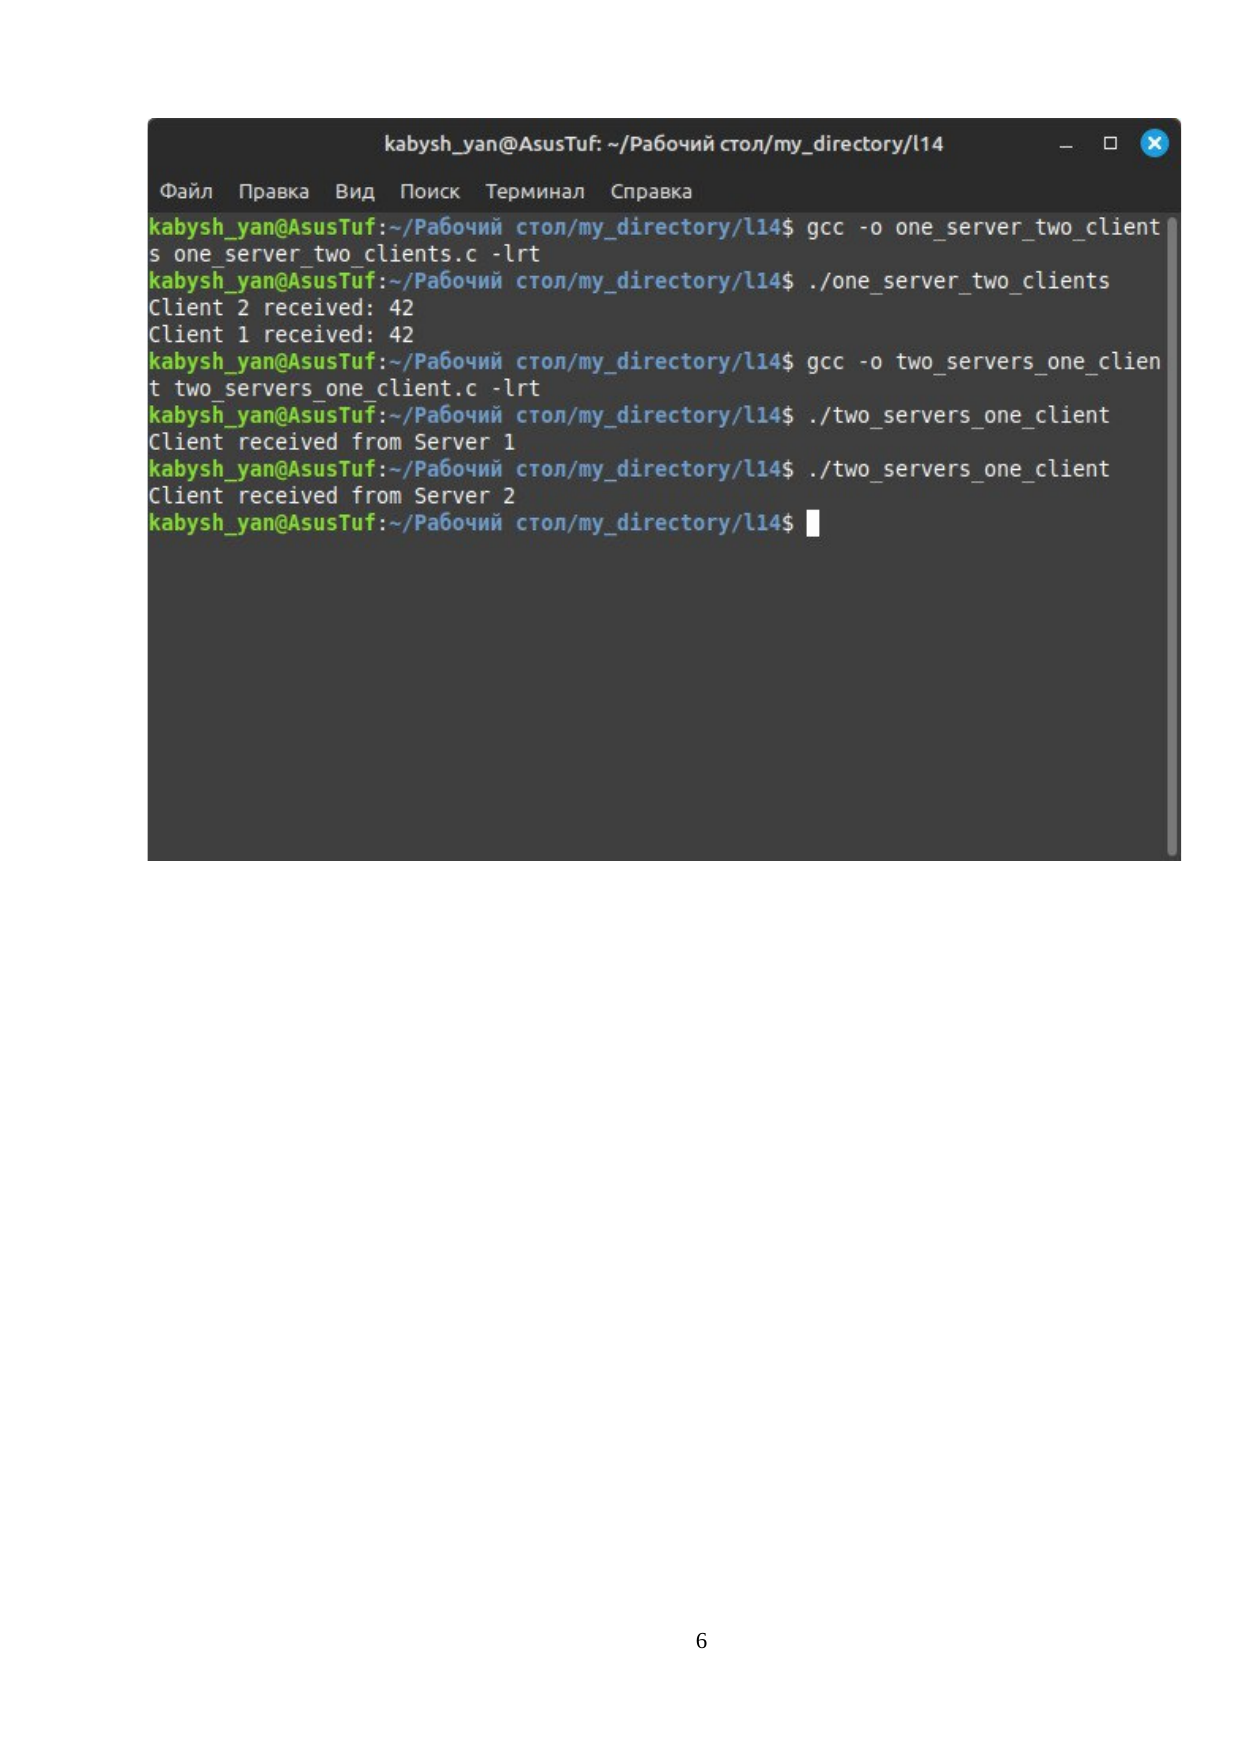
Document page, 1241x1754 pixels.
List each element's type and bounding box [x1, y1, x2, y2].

picture [147, 118, 1182, 861]
